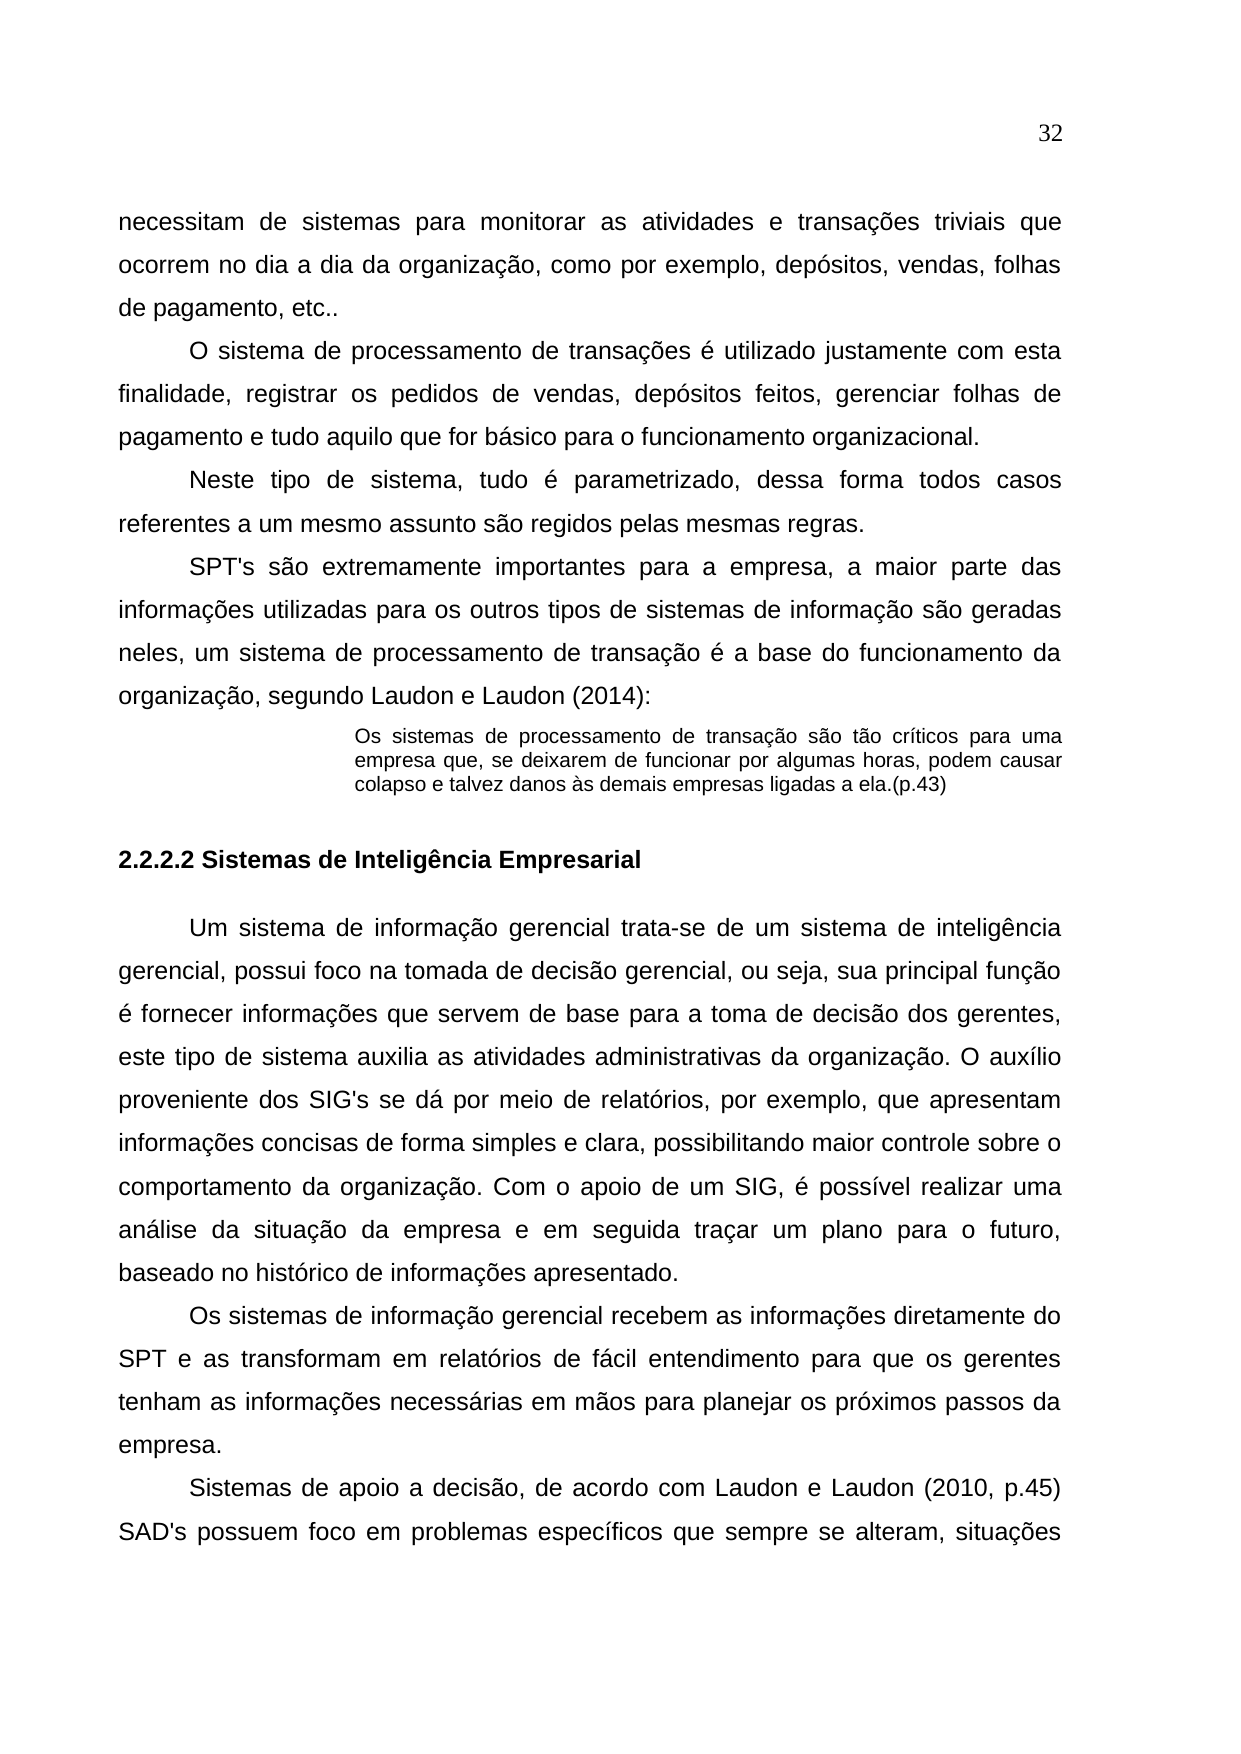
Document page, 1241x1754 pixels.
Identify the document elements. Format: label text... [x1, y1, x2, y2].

text SPT's são extremamente importantes para a empresa, a maior parte das informações utilizadas para os outros tipos de sistemas de informação são geradas neles, um sistema de processamento de transação é a base do funcionamento da organização, segundo Laudon e Laudon (2014): [118, 552, 1063, 710]
text Os sistemas de processamento de transação são tão críticos para uma empresa que, se deixarem de funcionar por algumas horas, podem causar colapso e talvez danos às demais empresas ligadas a ela.(p.43) [354, 724, 1063, 796]
text necessitam de sistemas para monitorar as atividades e transações triviais que ocorrem no dia a dia da organização, como por exemplo, depósitos, vendas, folhas de pagamento, etc.. [118, 207, 1063, 322]
text Sistemas de apoio a decisão, de acordo com Laudon e Laudon (2010, p.45) SAD's possuem foco em problemas específicos que sempre se alteram, situações [118, 1473, 1063, 1545]
text Neste tipo de sistema, tudo é parametrizado, dessa forma todos casos referentes a um mesmo assunto são regidos pelas mesmas regras. [118, 465, 1063, 537]
subtitle 2.2.2.2 Sistemas de Inteligência Empresarial [118, 845, 1063, 873]
text Os sistemas de informação gerencial recebem as informações diretamente do SPT e as transformam em relatórios de fácil entendimento para que os gerentes tenham as informações necessárias em mãos para planejar os próximos passos da empresa. [118, 1301, 1063, 1459]
text O sistema de processamento de transações é utilizado justamente com esta finalidade, registrar os pedidos de vendas, depósitos feitos, gerenciar folhas de pagamento e tudo aquilo que for básico para o funcionamento organizacional. [118, 336, 1063, 451]
text Um sistema de informação gerencial trata-se de um sistema de inteligência gerencial, possui foco na tomada de decisão gerencial, ou seja, sua principal função é fornecer informações que servem de base para a toma de decisão dos gerentes, este tipo de sistema auxilia as atividades administrativas da organização. O auxílio proveniente dos SIG's se dá por meio de relatórios, por exemplo, que apresentam informações concisas de forma simples e clara, possibilitando maior controle sobre o comportamento da organização. Com o apoio de um SIG, é possível realizar uma análise da situação da empresa e em seguida traçar um plano para o futuro, baseado no histórico de informações apresentado. [118, 913, 1063, 1286]
